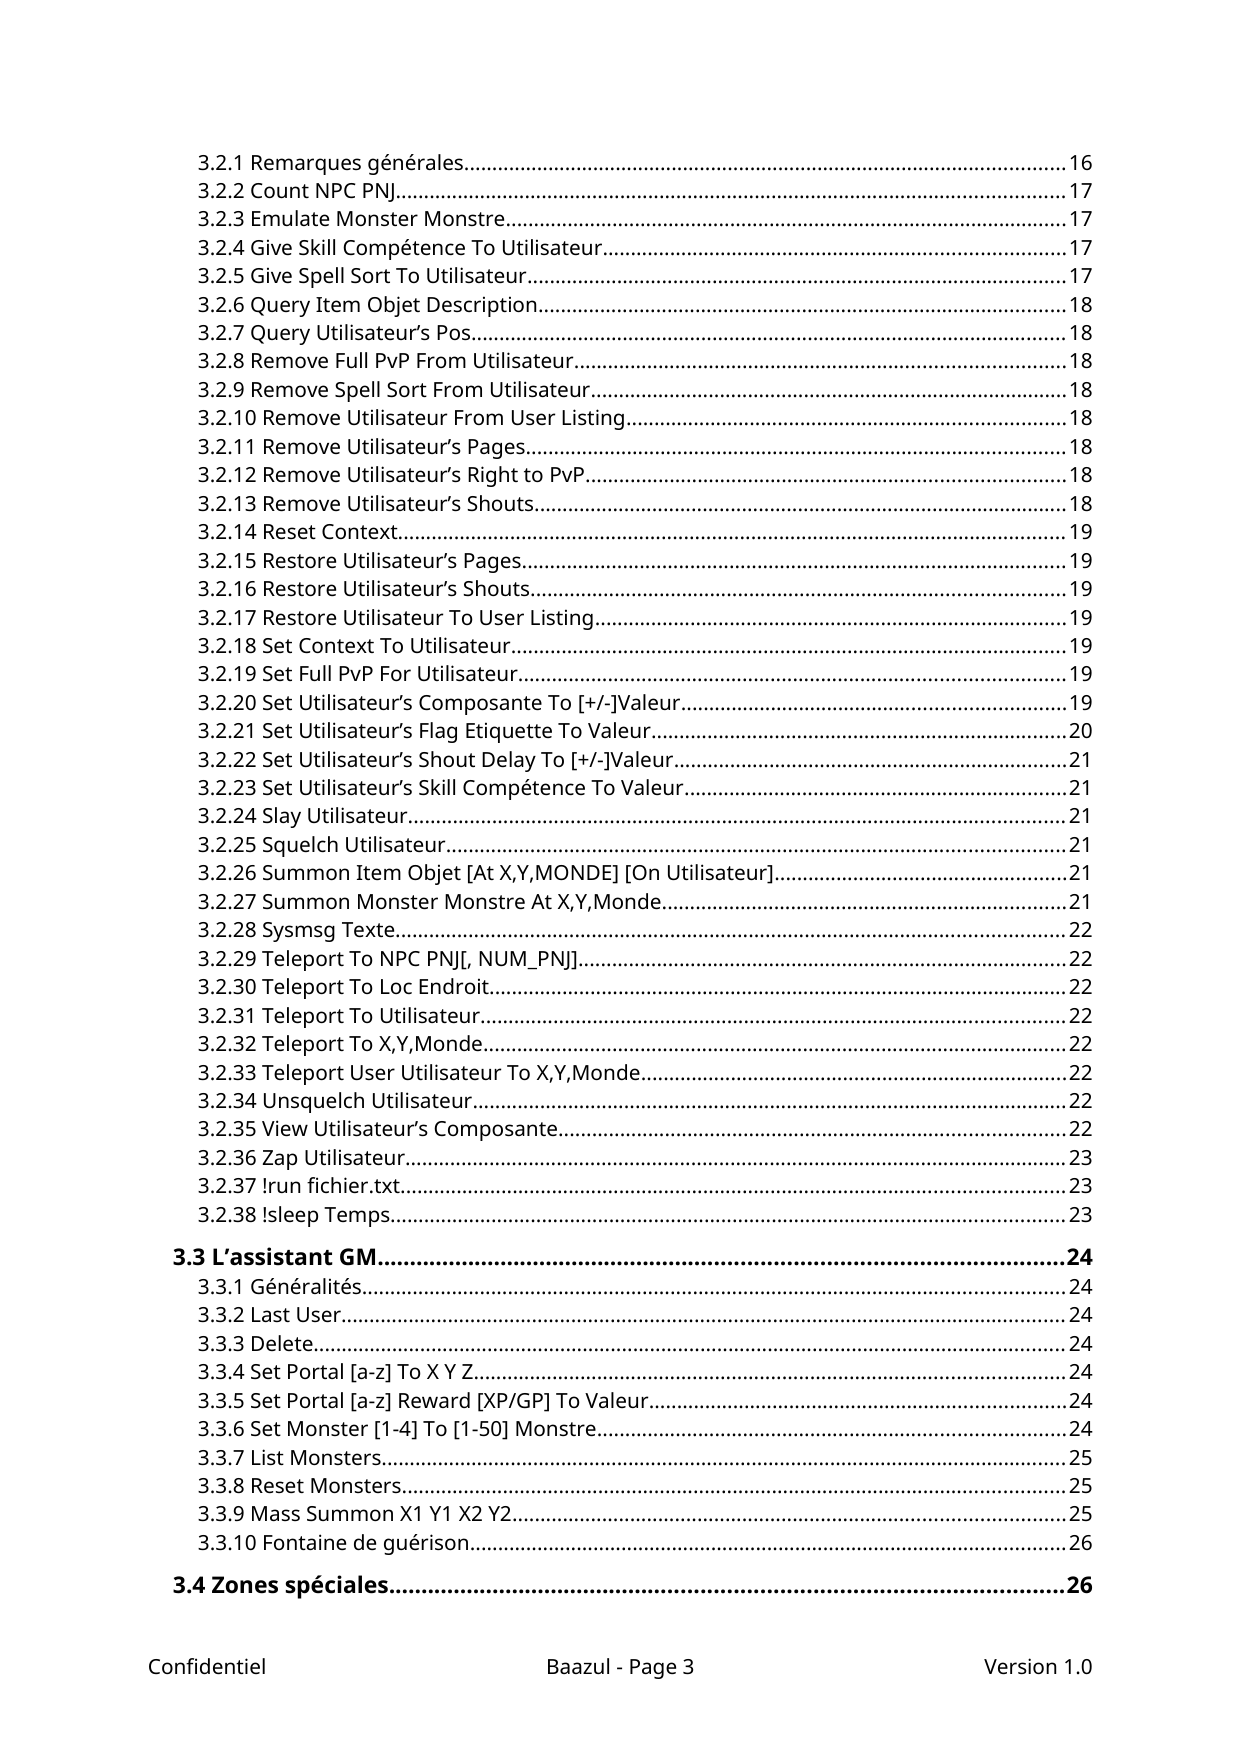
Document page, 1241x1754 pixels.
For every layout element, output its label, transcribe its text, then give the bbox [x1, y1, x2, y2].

text 3.2.22 Set Utilisateur’s Shout Delay To [+/-]Valeur 21 [198, 745, 1093, 773]
text 3.2.35 View Utilisateur’s Composante 22 [198, 1114, 1093, 1143]
text 3.2.3 Emulate Monster Monstre 17 [198, 204, 1093, 233]
text 3.2.34 Unsquelch Utilisateur 22 [198, 1086, 1093, 1114]
text 3.2.11 Remove Utilisateur’s Pages 18 [198, 432, 1093, 460]
text 3.2.31 Teleport To Utilisateur 22 [198, 1001, 1093, 1029]
text 3.2.10 Remove Utilisateur From User Listing 18 [198, 403, 1093, 432]
text 3.2.1 Remarques générales 16 [198, 148, 1093, 176]
text 3.2.18 Set Context To Utilisateur 19 [198, 631, 1093, 659]
text 3.3.9 Mass Summon X1 Y1 X2 Y2 25 [198, 1499, 1093, 1528]
text 3.2.7 Query Utilisateur’s Pos 18 [198, 318, 1093, 347]
text 3.2.36 Zap Utilisateur 23 [198, 1143, 1093, 1171]
text 3.2.29 Teleport To NPC PNJ[, NUM_PNJ] 22 [198, 944, 1093, 972]
text 3.3.10 Fontaine de guérison 26 [198, 1528, 1093, 1556]
text 3.2.13 Remove Utilisateur’s Shouts 18 [198, 489, 1093, 517]
text 3.2.19 Set Full PvP For Utilisateur 19 [198, 659, 1093, 688]
text 3.3.6 Set Monster [1-4] To [1-50] Monstre 24 [198, 1414, 1093, 1443]
text 3.2.2 Count NPC PNJ 17 [198, 176, 1093, 204]
text 3.2.25 Squelch Utilisateur 21 [198, 830, 1093, 858]
text 3.3.4 Set Portal [a-z] To X Y Z 24 [198, 1357, 1093, 1386]
text 3.2.23 Set Utilisateur’s Skill Compétence To Valeur 21 [198, 773, 1093, 802]
text 3.2.8 Remove Full PvP From Utilisateur 18 [198, 347, 1093, 375]
text 3.2.17 Restore Utilisateur To User Listing 19 [198, 603, 1093, 631]
text 3.2.27 Summon Monster Monstre At X,Y,Monde 21 [198, 887, 1093, 915]
text 3.2.4 Give Skill Compétence To Utilisateur 17 [198, 233, 1093, 261]
text 3.3.3 Delete 24 [198, 1329, 1093, 1357]
text 3.2.37 !run fichier.txt 23 [198, 1171, 1093, 1200]
text 3.3.7 List Monsters 25 [198, 1443, 1093, 1471]
text 3.2.30 Teleport To Loc Endroit 22 [198, 972, 1093, 1001]
text 3.2.26 Summon Item Objet [At X,Y,MONDE] [On Utilisateur] 21 [198, 858, 1093, 887]
text 3.2.16 Restore Utilisateur’s Shouts 19 [198, 574, 1093, 603]
text 3.2.6 Query Item Objet Description 18 [198, 290, 1093, 318]
text 3.2.15 Restore Utilisateur’s Pages 19 [198, 546, 1093, 574]
text 3.3.1 Généralités 24 [198, 1272, 1093, 1300]
text 3.2.28 Sysmsg Texte 22 [198, 915, 1093, 944]
text 3.2.9 Remove Spell Sort From Utilisateur 18 [198, 375, 1093, 403]
text 3.3 L’assistant GM 24 [173, 1241, 1093, 1272]
text 3.2.32 Teleport To X,Y,Monde 22 [198, 1029, 1093, 1058]
text 3.3.2 Last User 24 [198, 1300, 1093, 1329]
text 3.3.8 Reset Monsters 25 [198, 1471, 1093, 1499]
text 3.2.12 Remove Utilisateur’s Right to PvP 18 [198, 460, 1093, 489]
text 3.2.38 !sleep Temps 23 [198, 1200, 1093, 1228]
text 3.2.33 Teleport User Utilisateur To X,Y,Monde 22 [198, 1058, 1093, 1086]
text 3.2.24 Slay Utilisateur 21 [198, 802, 1093, 830]
text 3.3.5 Set Portal [a-z] Reward [XP/GP] To Valeur 24 [198, 1386, 1093, 1414]
text 3.4 Zones spéciales 26 [173, 1569, 1093, 1600]
text 3.2.5 Give Spell Sort To Utilisateur 17 [198, 261, 1093, 290]
text 3.2.20 Set Utilisateur’s Composante To [+/-]Valeur 19 [198, 688, 1093, 716]
text 3.2.21 Set Utilisateur’s Flag Etiquette To Valeur 20 [198, 716, 1093, 745]
text 3.2.14 Reset Context 19 [198, 517, 1093, 546]
